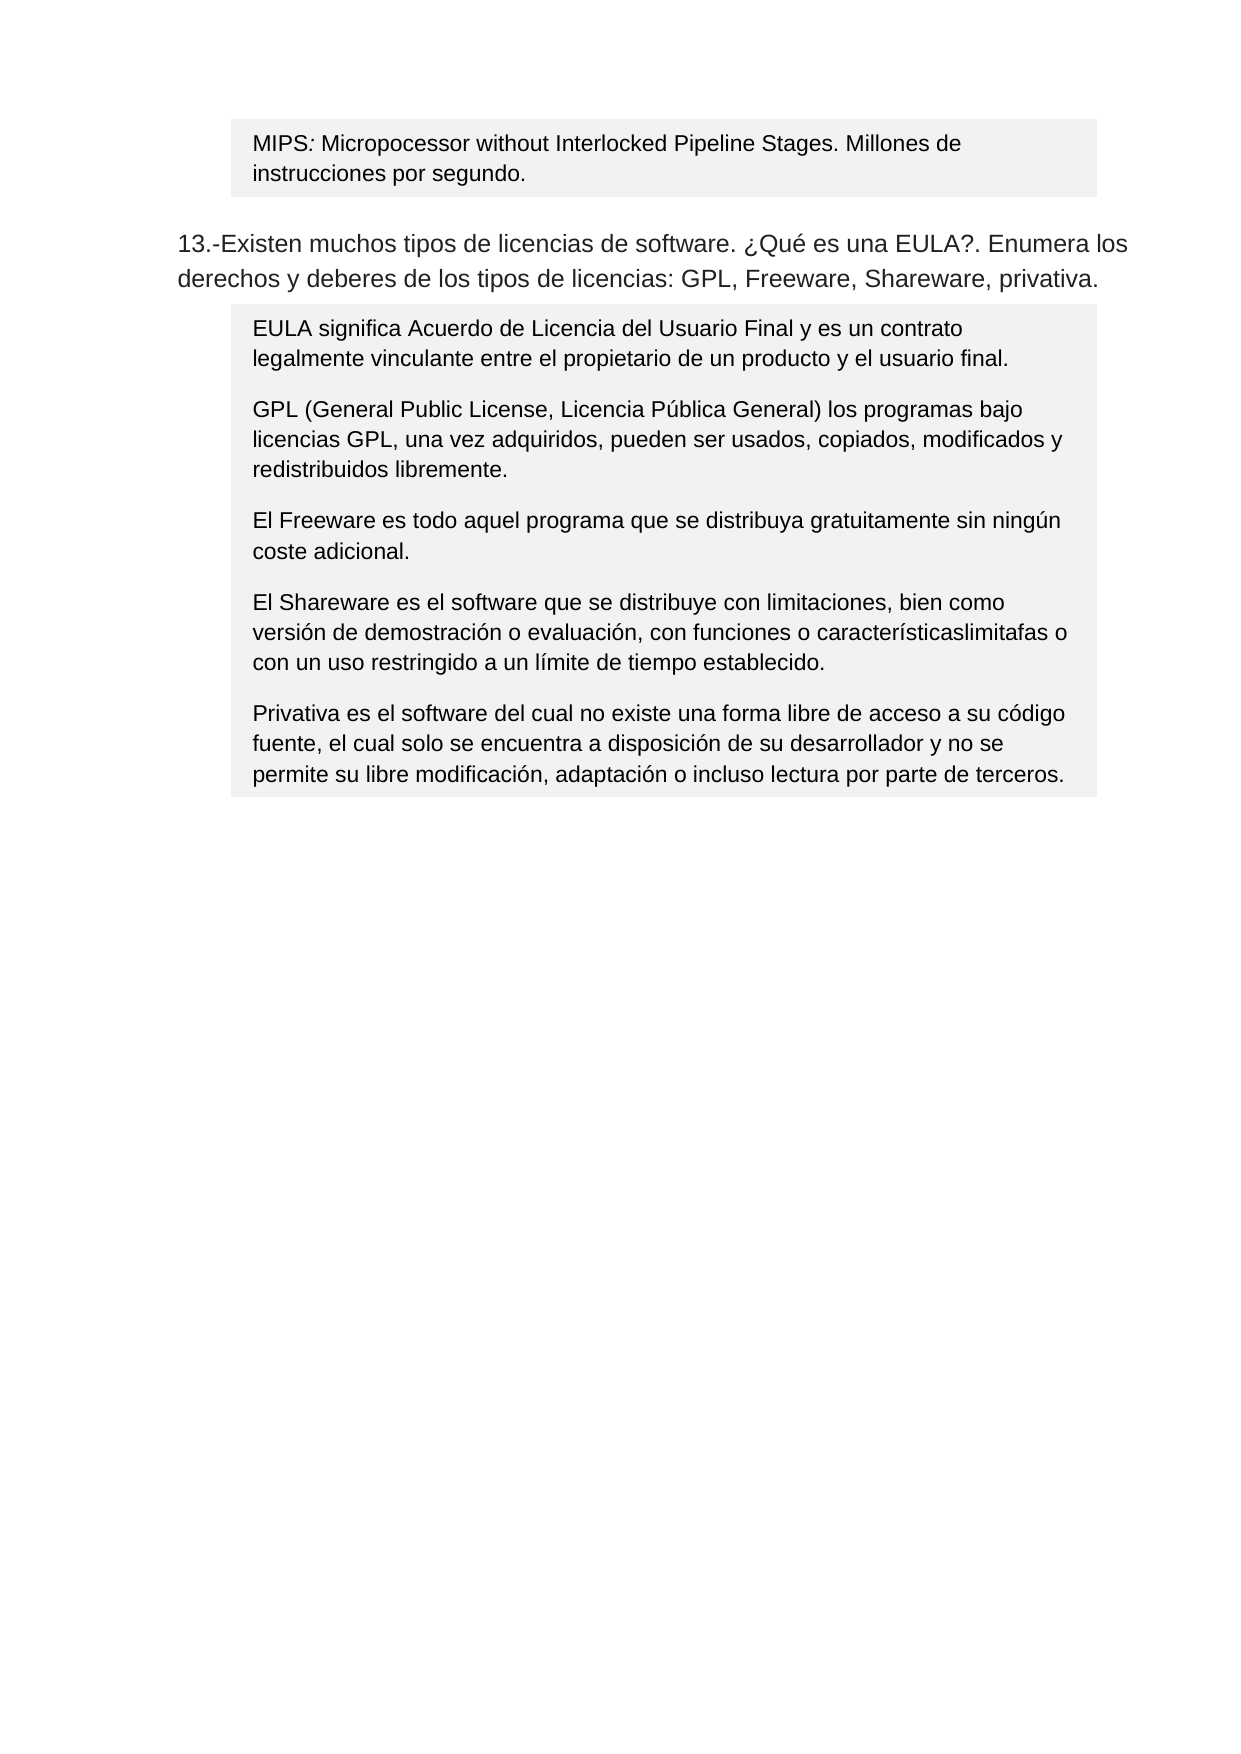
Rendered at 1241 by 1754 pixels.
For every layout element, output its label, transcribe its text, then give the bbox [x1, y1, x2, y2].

text 13.-Existen muchos tipos de licencias de software. ¿Qué es una EULA?. Enumera los derechos y deberes de los tipos de licencias: GPL, Freeware, Shareware, privativa. [177, 222, 1152, 292]
text El Freeware es todo aquel programa que se distribuya gratuitamente sin ningún coste adicional. [231, 496, 1097, 564]
text GPL (General Public License, Licencia Pública General) los programas bajo licencias GPL, una vez adquiridos, pueden ser usados, copiados, modificados y redistribuidos libremente. [231, 384, 1097, 483]
text EULA significa Acuerdo de Licencia del Usuario Final y es un contrato legalmente vinculante entre el propietario de un producto y el usuario final. [231, 304, 1097, 371]
text El Shareware es el software que se distribuye con limitaciones, bien como versión de demostración o evaluación, con funciones o característicaslimitafas o con un uso restringido a un límite de tiempo establecido. [231, 577, 1097, 675]
text MIPS: Micropocessor without Interlocked Pipeline Stages. Millones de instrucciones por segundo. [231, 119, 1097, 197]
text Privativa es el software del cual no existe una forma libre de acceso a su código fuente, el cual solo se encuentra a disposición de su desarrollador y no se permite su libre modificación, adaptación o incluso lectura por parte de terceros. [231, 689, 1097, 797]
